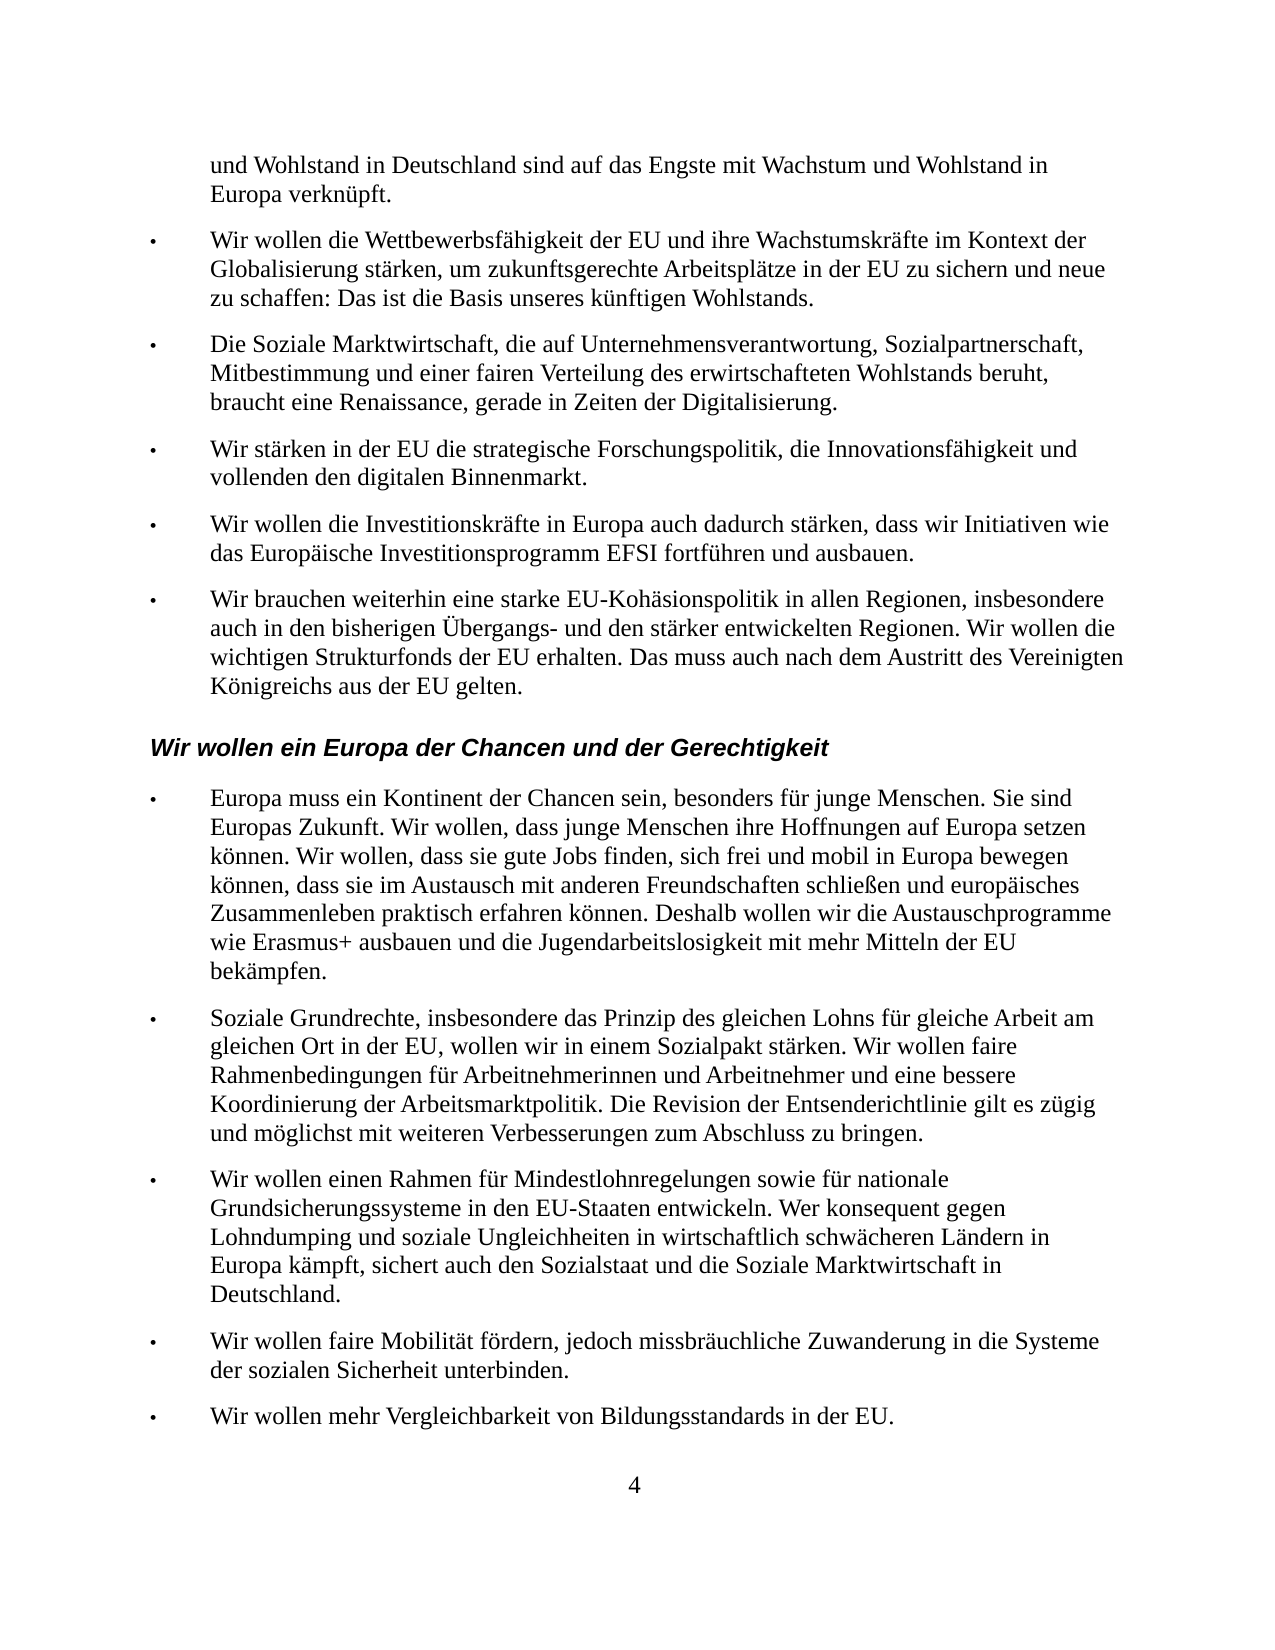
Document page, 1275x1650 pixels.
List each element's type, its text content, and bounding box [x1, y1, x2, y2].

list Soziale Grundrechte, insbesondere das Prinzip des gleichen Lohns für gleiche Arbeit am gleichen Ort in der EU, wollen wir in einem Sozialpakt stärken. Wir wollen faire Rahmenbedingungen für Arbeitnehmerinnen und Arbeitnehmer und eine bessere Koordinierung der Arbeitsmarktpolitik. Die Revision der Entsenderichtlinie gilt es zügig und möglichst mit weiteren Verbesserungen zum Abschluss zu bringen. [150, 1003, 1125, 1146]
list Wir wollen die Wettbewerbsfähigkeit der EU und ihre Wachstumskräfte im Kontext der Globalisierung stärken, um zukunftsgerechte Arbeitsplätze in der EU zu sichern und neue zu schaffen: Das ist die Basis unseres künftigen Wohlstands. [150, 225, 1125, 312]
list und Wohlstand in Deutschland sind auf das Engste mit Wachstum und Wohlstand in Europa verknüpft. [150, 150, 1125, 207]
list Wir stärken in der EU die strategische Forschungspolitik, die Innovationsfähigkeit und vollenden den digitalen Binnenmarkt. [150, 434, 1125, 491]
list Wir brauchen weiterhin eine starke EU-Kohäsionspolitik in allen Regionen, insbesondere auch in den bisherigen Übergangs- und den stärker entwickelten Regionen. Wir wollen die wichtigen Strukturfonds der EU erhalten. Das muss auch nach dem Austritt des Vereinigten Königreichs aus der EU gelten. [150, 584, 1125, 699]
list Wir wollen faire Mobilität fördern, jedoch missbräuchliche Zuwanderung in die Systeme der sozialen Sicherheit unterbinden. [150, 1326, 1125, 1383]
list Wir wollen einen Rahmen für Mindestlohnregelungen sowie für nationale Grundsicherungssysteme in den EU-Staaten entwickeln. Wer konsequent gegen Lohndumping und soziale Ungleichheiten in wirtschaftlich schwächeren Ländern in Europa kämpft, sichert auch den Sozialstaat und die Soziale Marktwirtschaft in Deutschland. [150, 1164, 1125, 1308]
list Wir wollen die Investitionskräfte in Europa auch dadurch stärken, dass wir Initiativen wie das Europäische Investitionsprogramm EFSI fortführen und ausbauen. [150, 509, 1125, 567]
list Wir wollen mehr Vergleichbarkeit von Bildungsstandards in der EU. [150, 1401, 1125, 1430]
list Die Soziale Marktwirtschaft, die auf Unternehmensverantwortung, Sozialpartnerschaft, Mitbestimmung und einer fairen Verteilung des erwirtschafteten Wohlstands beruht, braucht eine Renaissance, gerade in Zeiten der Digitalisierung. [150, 329, 1125, 416]
subtitle Wir wollen ein Europa der Chancen und der Gerechtigkeit [150, 733, 1125, 762]
list Europa muss ein Kontinent der Chancen sein, besonders für junge Menschen. Sie sind Europas Zukunft. Wir wollen, dass junge Menschen ihre Hoffnungen auf Europa setzen können. Wir wollen, dass sie gute Jobs finden, sich frei und mobil in Europa bewegen können, dass sie im Austausch mit anderen Freundschaften schließen und europäisches Zusammenleben praktisch erfahren können. Deshalb wollen wir die Austauschprogramme wie Erasmus+ ausbauen und die Jugendarbeitslosigkeit mit mehr Mitteln der EU bekämpfen. [150, 783, 1125, 985]
